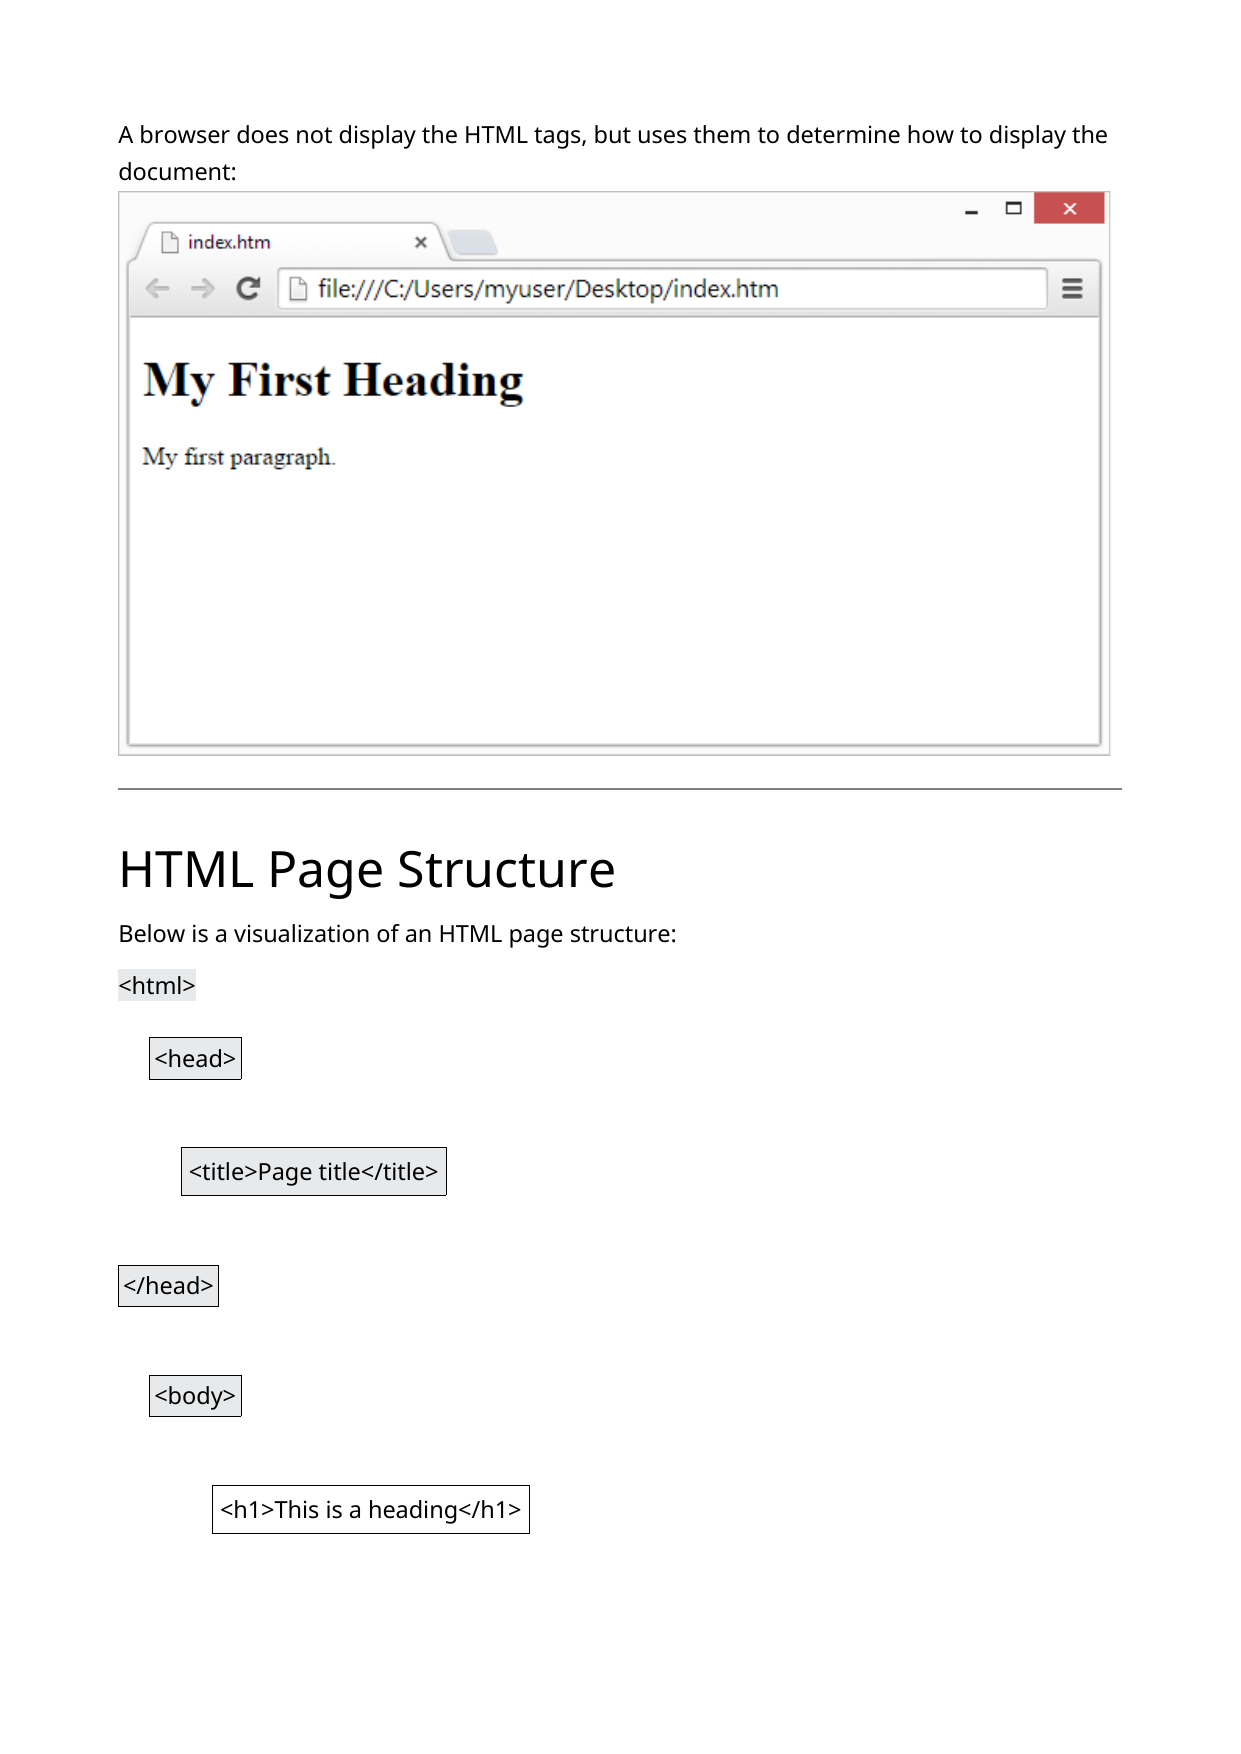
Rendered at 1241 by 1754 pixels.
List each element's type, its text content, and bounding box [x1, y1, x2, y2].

text <head> [150, 1038, 241, 1079]
subtitle HTML Page Structure [118, 834, 1122, 902]
text <body> [150, 1376, 241, 1416]
text </head> [119, 1266, 218, 1306]
text [219, 1265, 1122, 1306]
text [242, 1037, 1091, 1079]
text [530, 1485, 1028, 1533]
picture [118, 191, 1111, 756]
text [447, 1147, 1059, 1195]
text <html> [118, 969, 1122, 1001]
text Below is a visualization of an HTML page structure: [118, 918, 1122, 950]
text <h1>This is a heading</h1> [213, 1486, 529, 1533]
text <title>Page title</title> [182, 1148, 446, 1195]
text A browser does not display the HTML tags, but uses them to determine how to display the document: [118, 118, 1122, 755]
text [242, 1375, 1091, 1416]
